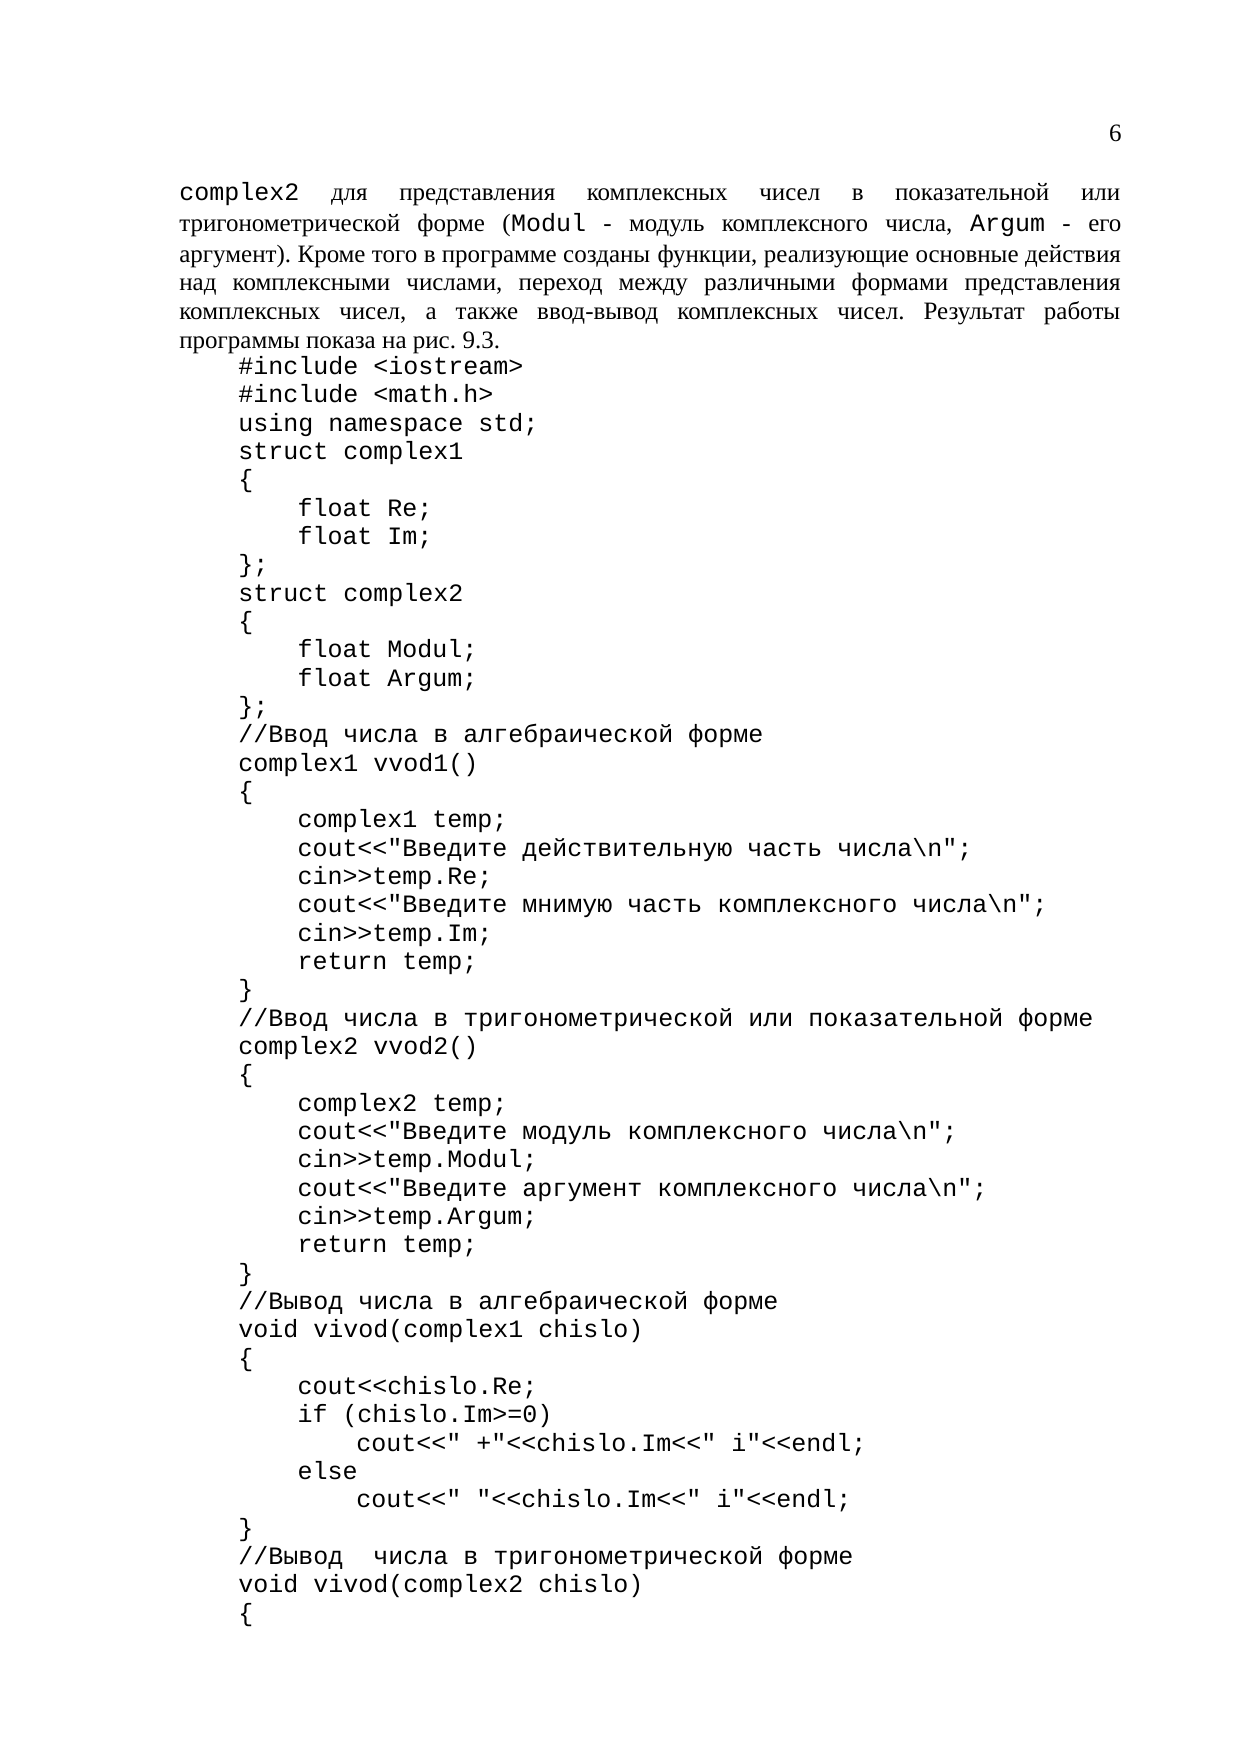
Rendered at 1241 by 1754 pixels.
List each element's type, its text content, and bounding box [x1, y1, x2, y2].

text return temp; [238, 949, 1121, 977]
text cout<<"Введите аргумент комплексного числа\n"; [238, 1175, 1121, 1204]
text } [238, 1260, 1121, 1289]
text cin>>temp.Modul; [238, 1147, 1121, 1175]
text float Argum; [238, 665, 1121, 694]
text { [238, 609, 1121, 637]
text float Re; [238, 495, 1121, 524]
text } [238, 1515, 1121, 1544]
text }; [238, 552, 1121, 580]
text cout<<chislo.Re; [238, 1374, 1121, 1402]
text complex2 vvod2() [238, 1034, 1121, 1062]
text void vivod(complex2 chislo) [238, 1572, 1121, 1600]
text void vivod(complex1 chislo) [238, 1317, 1121, 1345]
text { [238, 779, 1121, 807]
text { [238, 1600, 1121, 1629]
text struct complex1 [238, 439, 1121, 467]
text //Ввод числа в тригонометрической или показательной форме [238, 1005, 1121, 1034]
text else [238, 1459, 1121, 1487]
text float Modul; [238, 637, 1121, 665]
text } [238, 977, 1121, 1005]
text complex1 temp; [238, 807, 1121, 835]
text cin>>temp.Re; [238, 864, 1121, 892]
text { [238, 467, 1121, 495]
text //Ввод числа в алгебраической форме [238, 722, 1121, 750]
text if (chislo.Im>=0) [238, 1402, 1121, 1430]
text complex2 temp; [238, 1090, 1121, 1119]
text #include <math.h> [238, 382, 1121, 410]
text //Вывод числа в тригонометрической форме [238, 1544, 1121, 1572]
text using namespace std; [238, 410, 1121, 439]
text return temp; [238, 1232, 1121, 1260]
text //Вывод числа в алгебраической форме [238, 1289, 1121, 1317]
text cout<<" +"<<chislo.Im<<" i"<<endl; [238, 1430, 1121, 1459]
text { [238, 1345, 1121, 1374]
text { [238, 1062, 1121, 1090]
text struct complex2 [238, 580, 1121, 609]
text cout<<"Введите действительную часть числа\n"; [238, 835, 1121, 864]
text complex1 vvod1() [238, 750, 1121, 779]
text complex2 для представления комплексных чисел в показательной или тригонометрической форме (Modul - модуль комплексного числа, Argum - его аргумент). Кроме того в программе созданы функции, реализующие основные действия над комплексными числами, переход между различными формами представления комплексных чисел, а также ввод-вывод комплексных чисел. Результат работы программы показа на рис. 9.3. [179, 177, 1121, 354]
text cin>>temp.Argum; [238, 1204, 1121, 1232]
text #include <iostream> [238, 354, 1121, 382]
text float Im; [238, 524, 1121, 552]
text }; [238, 694, 1121, 722]
text cout<<"Введите модуль комплексного числа\n"; [238, 1119, 1121, 1147]
text cin>>temp.Im; [238, 920, 1121, 949]
text cout<<"Введите мнимую часть комплексного числа\n"; [238, 892, 1121, 920]
text cout<<" "<<chislo.Im<<" i"<<endl; [238, 1487, 1121, 1515]
